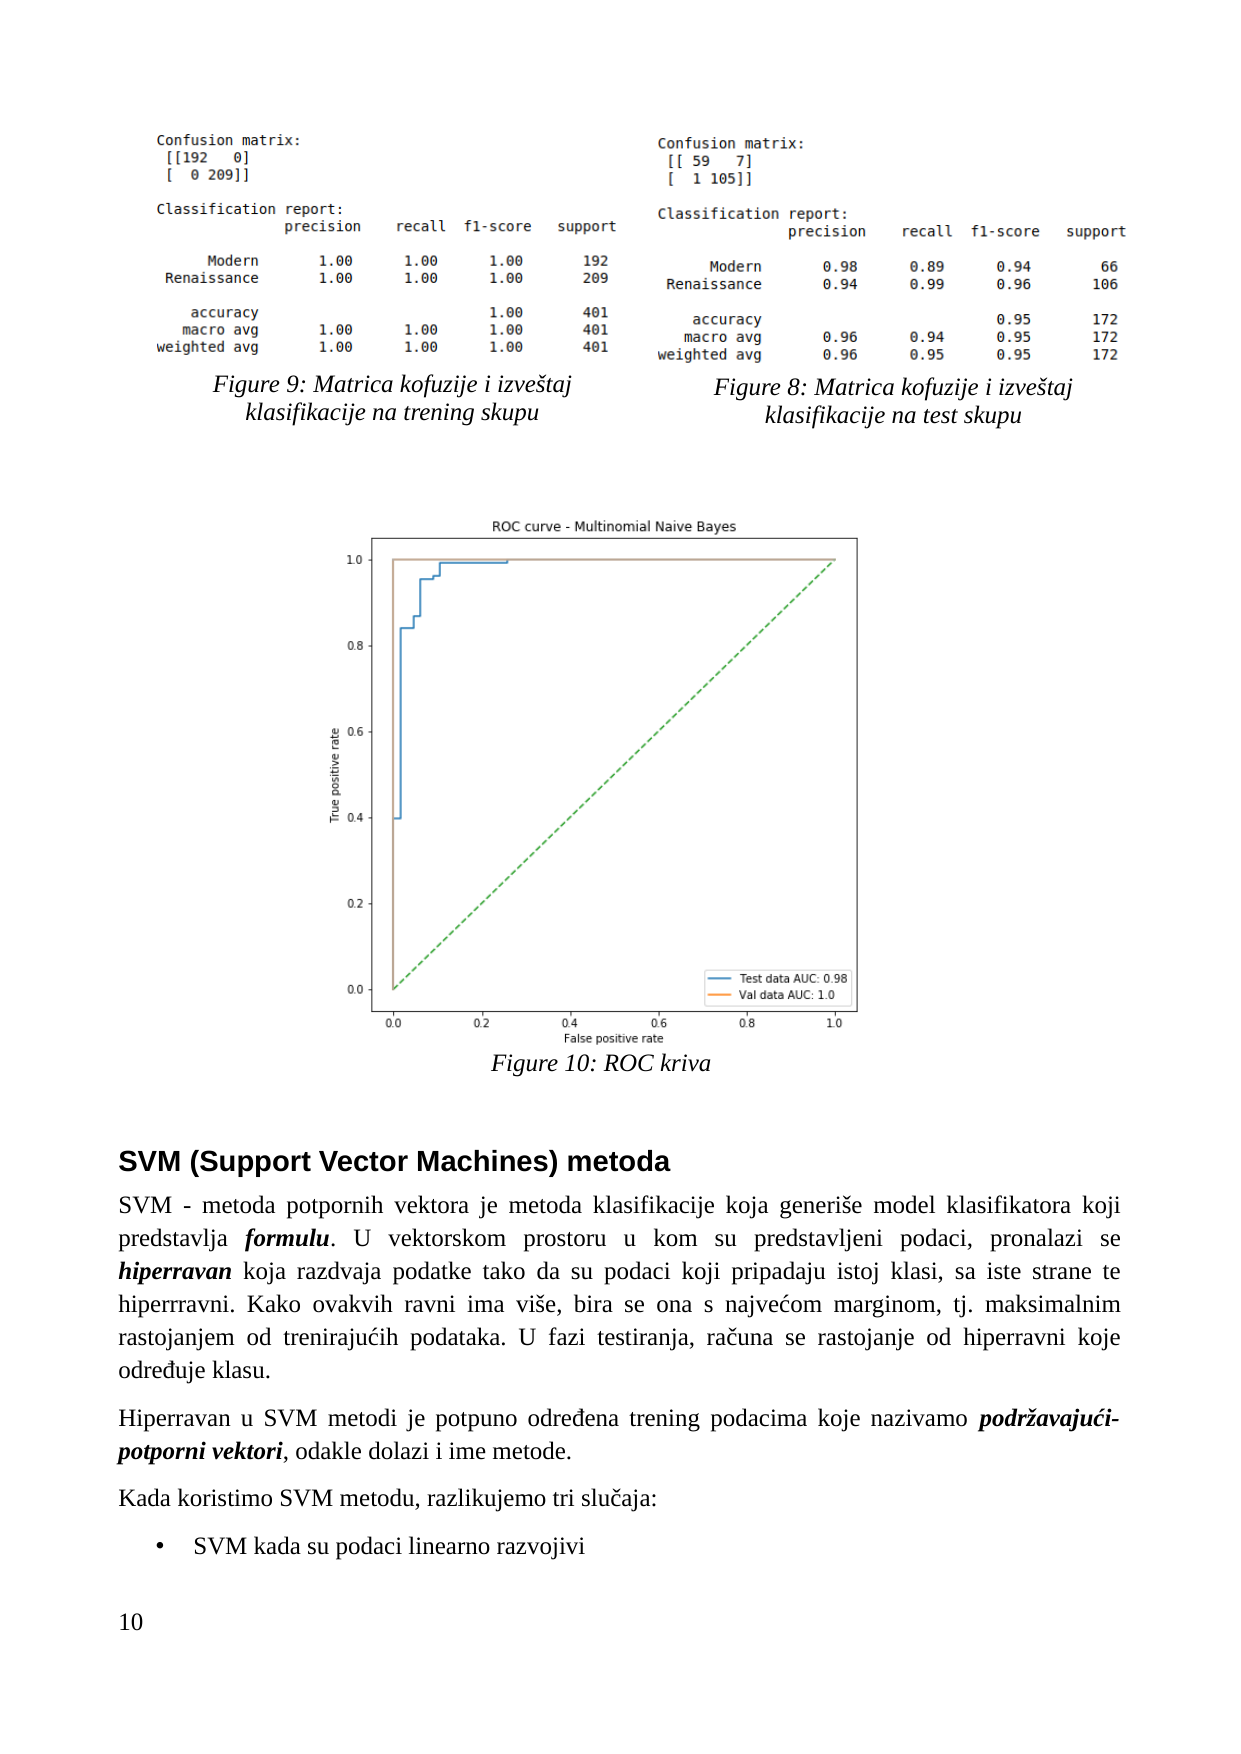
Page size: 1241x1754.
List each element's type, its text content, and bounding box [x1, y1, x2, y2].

picture [652, 135, 1137, 372]
text Figure 10: ROC kriva [318, 1048, 886, 1077]
text Kada koristimo SVM metodu, razlikujemo tri slučaja: [118, 1483, 1122, 1512]
list SVM kada su podaci linearno razvojivi [156, 1531, 1122, 1560]
text Figure 8: Matrica kofuzije i izveštaj klasifikacije na test skupu [652, 372, 1137, 429]
text SVM - metoda potpornih vektora je metoda klasifikacije koja generiše model klasifikatora koji predstavlja formulu. U vektorskom prostoru u kom su predstavljeni podaci, pronalazi se hiperravan koja razdvaja podatke tako da su podaci koji pripadaju istoj klasi, sa iste strane te hiperrravni. Kako ovakvih ravni ima više, bira se ona s najvećom marginom, tj. maksimalnim rastojanjem od trenirajućih podataka. U fazi testiranja, računa se rastojanje od hiperravni koje određuje klasu. [118, 1190, 1122, 1384]
picture [151, 131, 636, 369]
text Figure 9: Matrica kofuzije i izveštaj klasifikacije na trening skupu [151, 369, 636, 426]
picture [318, 515, 886, 1048]
text Hiperravan u SVM metodi je potpuno određena trening podacima koje nazivamo podržavajući-potporni vektori, odakle dolazi i ime metode. [118, 1403, 1122, 1465]
subtitle SVM (Support Vector Machines) metoda [118, 1144, 1122, 1178]
